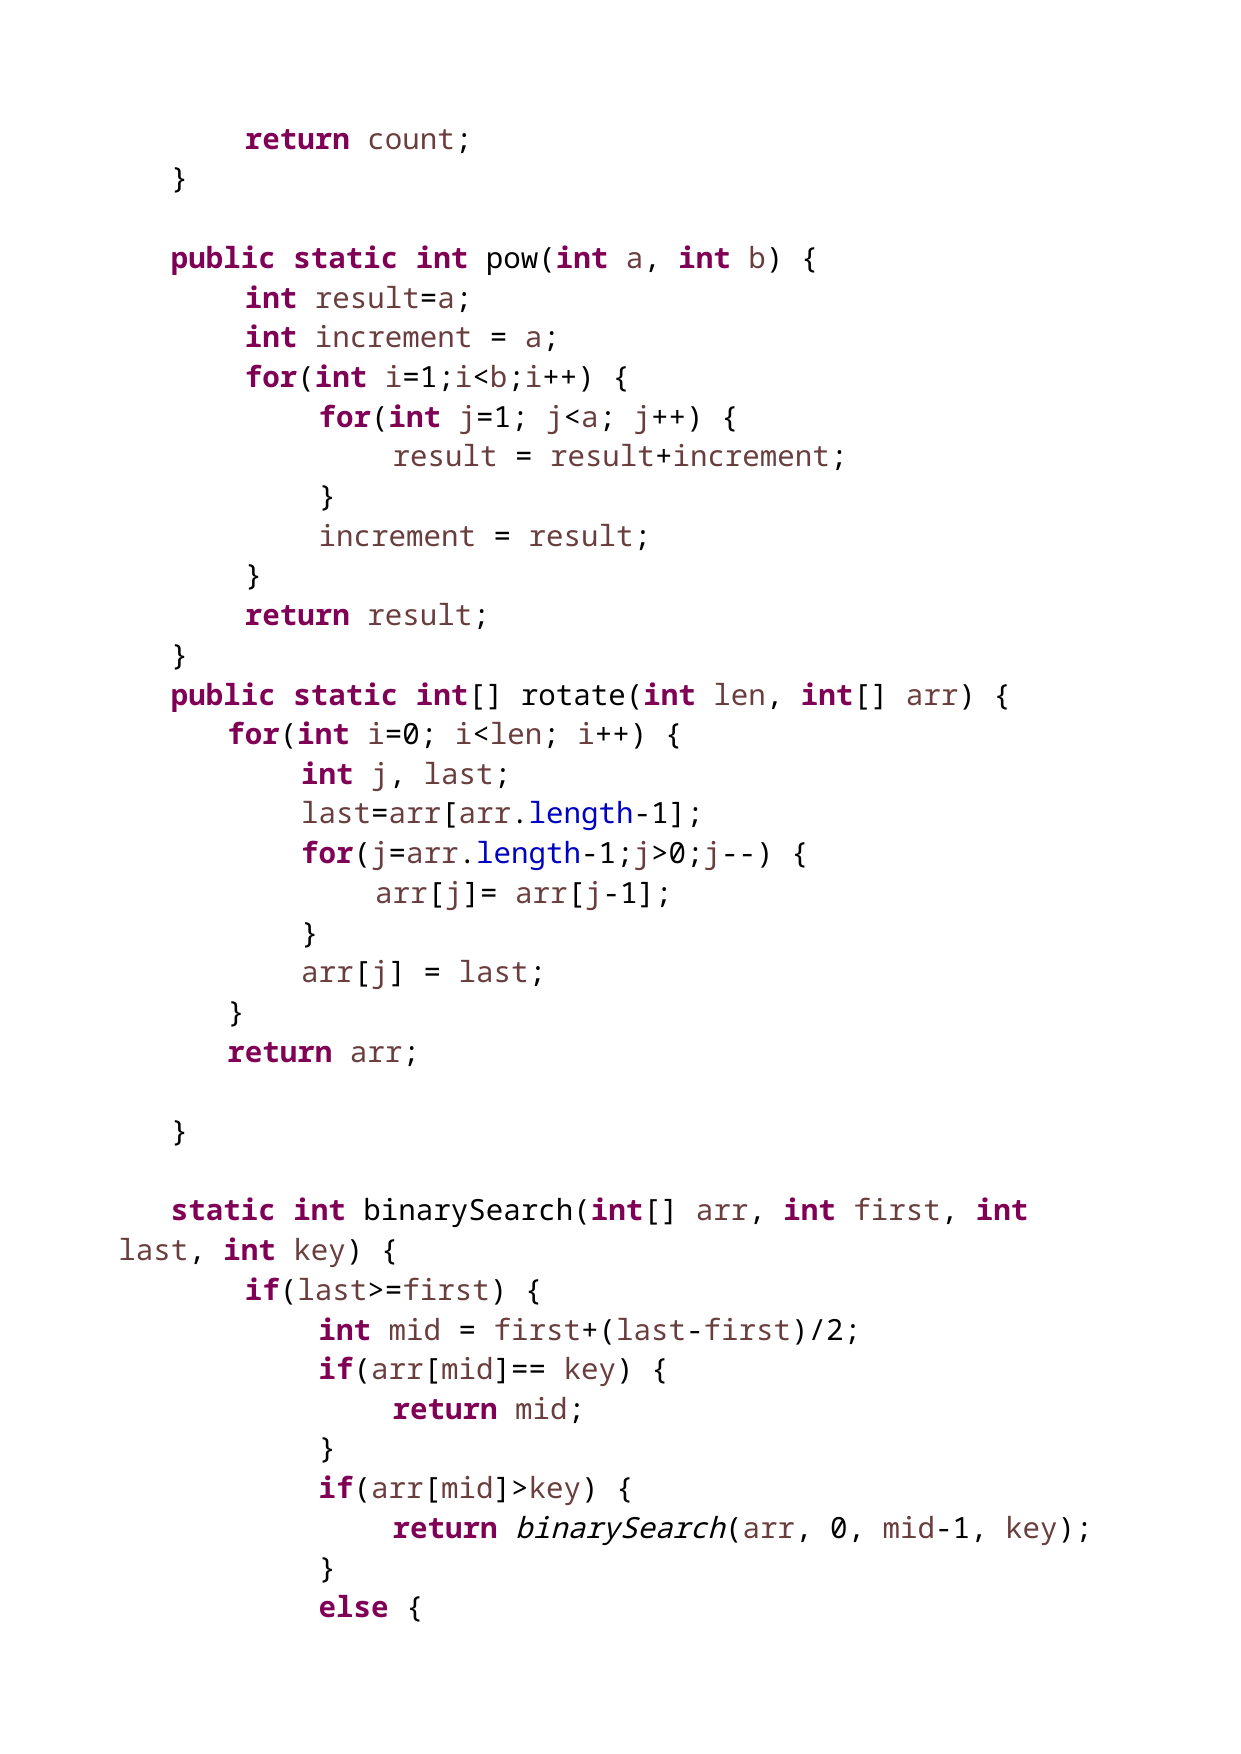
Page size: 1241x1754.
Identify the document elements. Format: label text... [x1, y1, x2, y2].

text if(last>=first) { [118, 1269, 1122, 1309]
text int increment = a; [118, 317, 1122, 356]
text } [118, 912, 1122, 952]
text for(int i=1;i<b;i++) { [118, 356, 1122, 396]
text return result; [118, 594, 1122, 634]
text return arr; [118, 1031, 1122, 1071]
text increment = result; [118, 515, 1122, 555]
text } [118, 1547, 1122, 1587]
text result = result+increment; [118, 436, 1122, 475]
text public static int[] rotate(int len, int[] arr) { [118, 674, 1122, 713]
text return count; [118, 118, 1122, 158]
text for(int i=0; i<len; i++) { [118, 713, 1122, 753]
text } [118, 991, 1122, 1031]
text arr[j] = last; [118, 952, 1122, 991]
text else { [118, 1587, 1122, 1626]
text int j, last; [118, 753, 1122, 793]
text arr[j]= arr[j-1]; [118, 872, 1122, 912]
text last=arr[arr.length-1]; [118, 793, 1122, 832]
text } [118, 158, 1122, 197]
text int mid = first+(last-first)/2; [118, 1309, 1122, 1348]
text } [118, 634, 1122, 674]
text static int binarySearch(int[] arr, int first, int last, int key) { [118, 1190, 1122, 1269]
text } [118, 475, 1122, 515]
text for(int j=1; j<a; j++) { [118, 396, 1122, 436]
text if(arr[mid]== key) { [118, 1348, 1122, 1388]
text if(arr[mid]>key) { [118, 1467, 1122, 1507]
text } [118, 1428, 1122, 1467]
text return mid; [118, 1388, 1122, 1428]
text for(j=arr.length-1;j>0;j--) { [118, 832, 1122, 872]
text } [118, 555, 1122, 594]
text int result=a; [118, 277, 1122, 317]
text public static int pow(int a, int b) { [118, 237, 1122, 277]
text } [118, 1110, 1122, 1150]
text return binarySearch(arr, 0, mid-1, key); [118, 1507, 1122, 1547]
